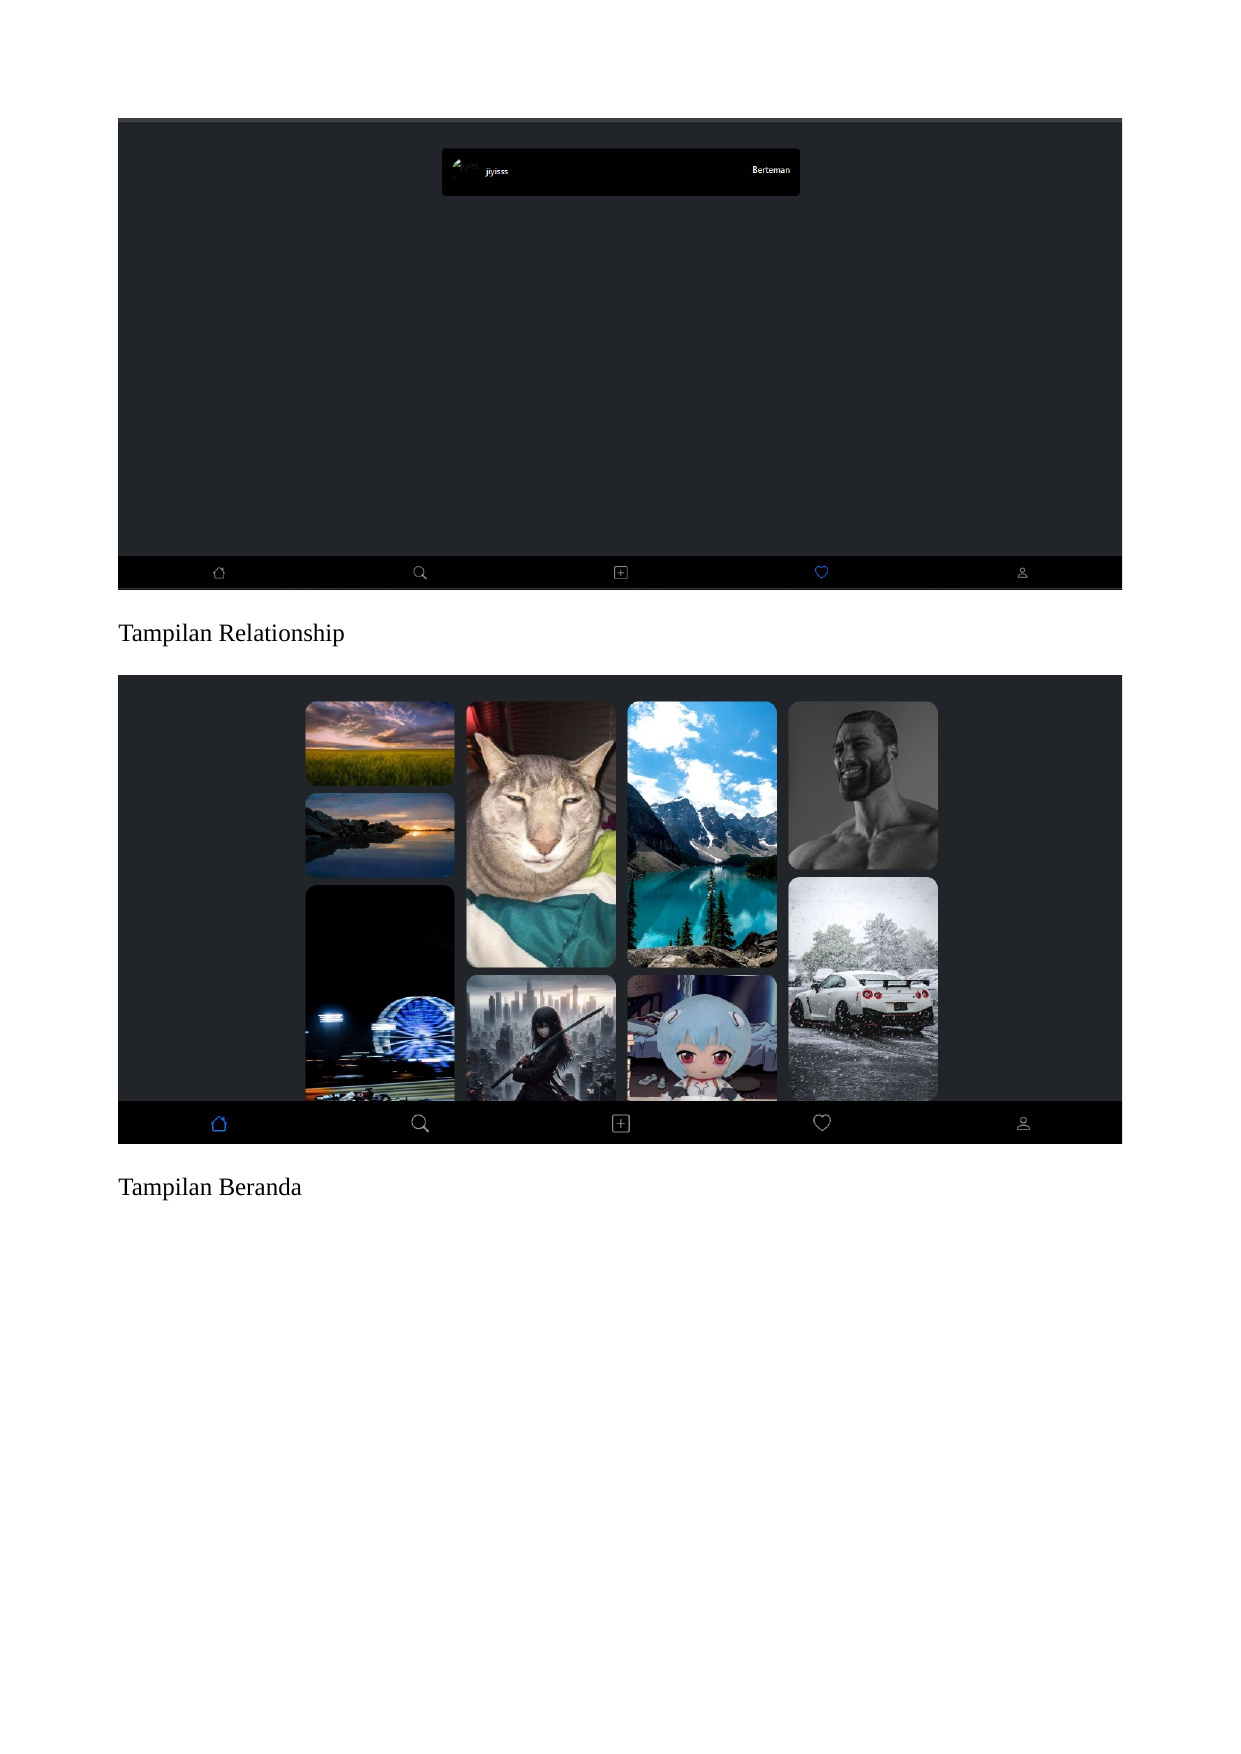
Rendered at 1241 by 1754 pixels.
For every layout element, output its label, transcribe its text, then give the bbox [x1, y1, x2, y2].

text Tampilan Relationship [118, 618, 1122, 647]
text Tampilan Beranda [118, 1172, 1122, 1201]
picture [118, 118, 1123, 590]
picture [118, 675, 1123, 1144]
